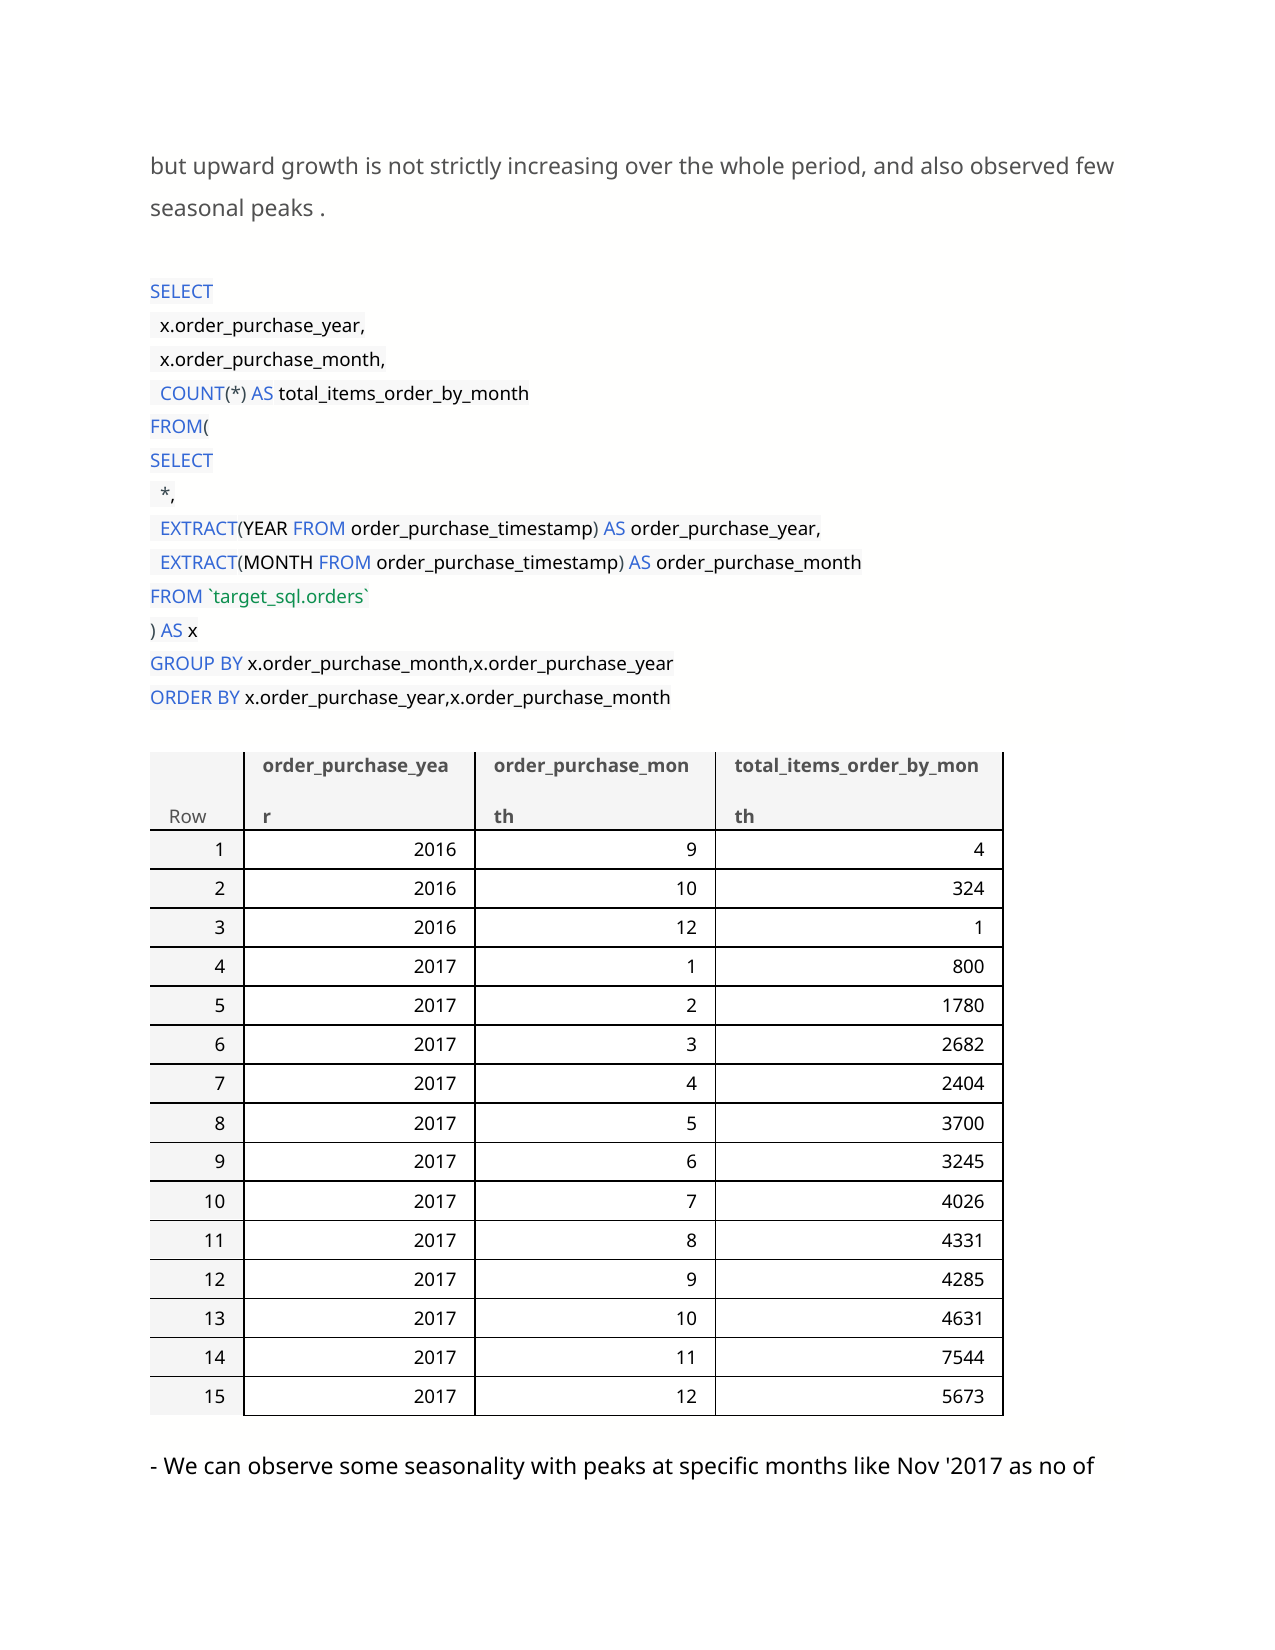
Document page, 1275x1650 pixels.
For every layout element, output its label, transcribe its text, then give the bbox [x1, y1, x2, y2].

text ORDER BY x.order_purchase_year,x.order_purchase_month [150, 684, 1125, 710]
table_cell 2016 [245, 831, 474, 868]
table_cell 4 [716, 831, 1002, 868]
text EXTRACT(MONTH FROM order_purchase_timestamp) AS order_purchase_month [150, 549, 1125, 575]
table_cell 15 [150, 1377, 243, 1415]
table_cell 2017 [245, 1143, 474, 1180]
table_cell 2017 [245, 1260, 474, 1298]
table_cell 2017 [245, 1104, 474, 1141]
table_cell 3700 [716, 1104, 1002, 1141]
table_cell 4285 [716, 1260, 1002, 1298]
table_cell 2 [476, 987, 715, 1024]
table_cell 11 [150, 1221, 243, 1258]
text SELECT [150, 278, 1125, 304]
table_cell 7 [150, 1065, 243, 1102]
table_header total_items_order_by_month [716, 752, 1002, 829]
table_cell 3 [150, 909, 243, 946]
text but upward growth is not strictly increasing over the whole period, and also observed few seasonal peaks . [150, 150, 1125, 223]
table_cell 2017 [245, 1026, 474, 1063]
table_cell 3245 [716, 1143, 1002, 1180]
table_cell 2017 [245, 987, 474, 1024]
table_cell 2404 [716, 1065, 1002, 1102]
text x.order_purchase_year, [150, 312, 1125, 338]
table_header order_purchase_month [476, 752, 715, 829]
table_cell 9 [476, 831, 715, 868]
table_cell 9 [150, 1143, 243, 1180]
table_cell 2017 [245, 1299, 474, 1337]
table_cell 13 [150, 1299, 243, 1337]
text COUNT(*) AS total_items_order_by_month [150, 380, 1125, 405]
table_cell 8 [150, 1104, 243, 1141]
table_cell 2017 [245, 1338, 474, 1376]
table_cell 4026 [716, 1182, 1002, 1219]
table_cell 12 [476, 1377, 715, 1415]
table_cell 2017 [245, 1182, 474, 1219]
table_cell 6 [150, 1026, 243, 1063]
table_cell 2017 [245, 1221, 474, 1258]
table_cell 4 [150, 948, 243, 985]
table_cell 2 [150, 870, 243, 907]
table_cell 800 [716, 948, 1002, 985]
text ) AS x [150, 617, 1125, 642]
table_cell 7544 [716, 1338, 1002, 1376]
table_cell 12 [476, 909, 715, 946]
text FROM `target_sql.orders` [150, 583, 1125, 608]
table_cell 2682 [716, 1026, 1002, 1063]
table_header Row [150, 752, 243, 829]
table_cell 10 [150, 1182, 243, 1219]
table_cell 7 [476, 1182, 715, 1219]
table_cell 5 [476, 1104, 715, 1141]
table_cell 4 [476, 1065, 715, 1102]
table_header order_purchase_year [245, 752, 474, 829]
table_cell 2017 [245, 1065, 474, 1102]
table_cell 4631 [716, 1299, 1002, 1337]
table_cell 4331 [716, 1221, 1002, 1258]
table_cell 1780 [716, 987, 1002, 1024]
table_cell 10 [476, 870, 715, 907]
table_cell 2017 [245, 948, 474, 985]
table_cell 3 [476, 1026, 715, 1063]
table_cell 1 [716, 909, 1002, 946]
table_cell 8 [476, 1221, 715, 1258]
table_cell 11 [476, 1338, 715, 1376]
table_cell 1 [150, 831, 243, 868]
text SELECT [150, 448, 1125, 473]
table_cell 2017 [245, 1377, 474, 1415]
text - We can observe some seasonality with peaks at specific months like Nov '2017 as no of [150, 1450, 1125, 1481]
text *, [150, 481, 1125, 507]
table_cell 5 [150, 987, 243, 1024]
table_cell 12 [150, 1260, 243, 1298]
table_cell 2016 [245, 909, 474, 946]
text EXTRACT(YEAR FROM order_purchase_timestamp) AS order_purchase_year, [150, 515, 1125, 541]
text FROM( [150, 414, 1125, 439]
table_cell 6 [476, 1143, 715, 1180]
table_cell 5673 [716, 1377, 1002, 1415]
table_cell 10 [476, 1299, 715, 1337]
table_cell 324 [716, 870, 1002, 907]
table_cell 9 [476, 1260, 715, 1298]
table_cell 1 [476, 948, 715, 985]
table_cell 2016 [245, 870, 474, 907]
table_cell 14 [150, 1338, 243, 1376]
text GROUP BY x.order_purchase_month,x.order_purchase_year [150, 651, 1125, 676]
text x.order_purchase_month, [150, 346, 1125, 372]
